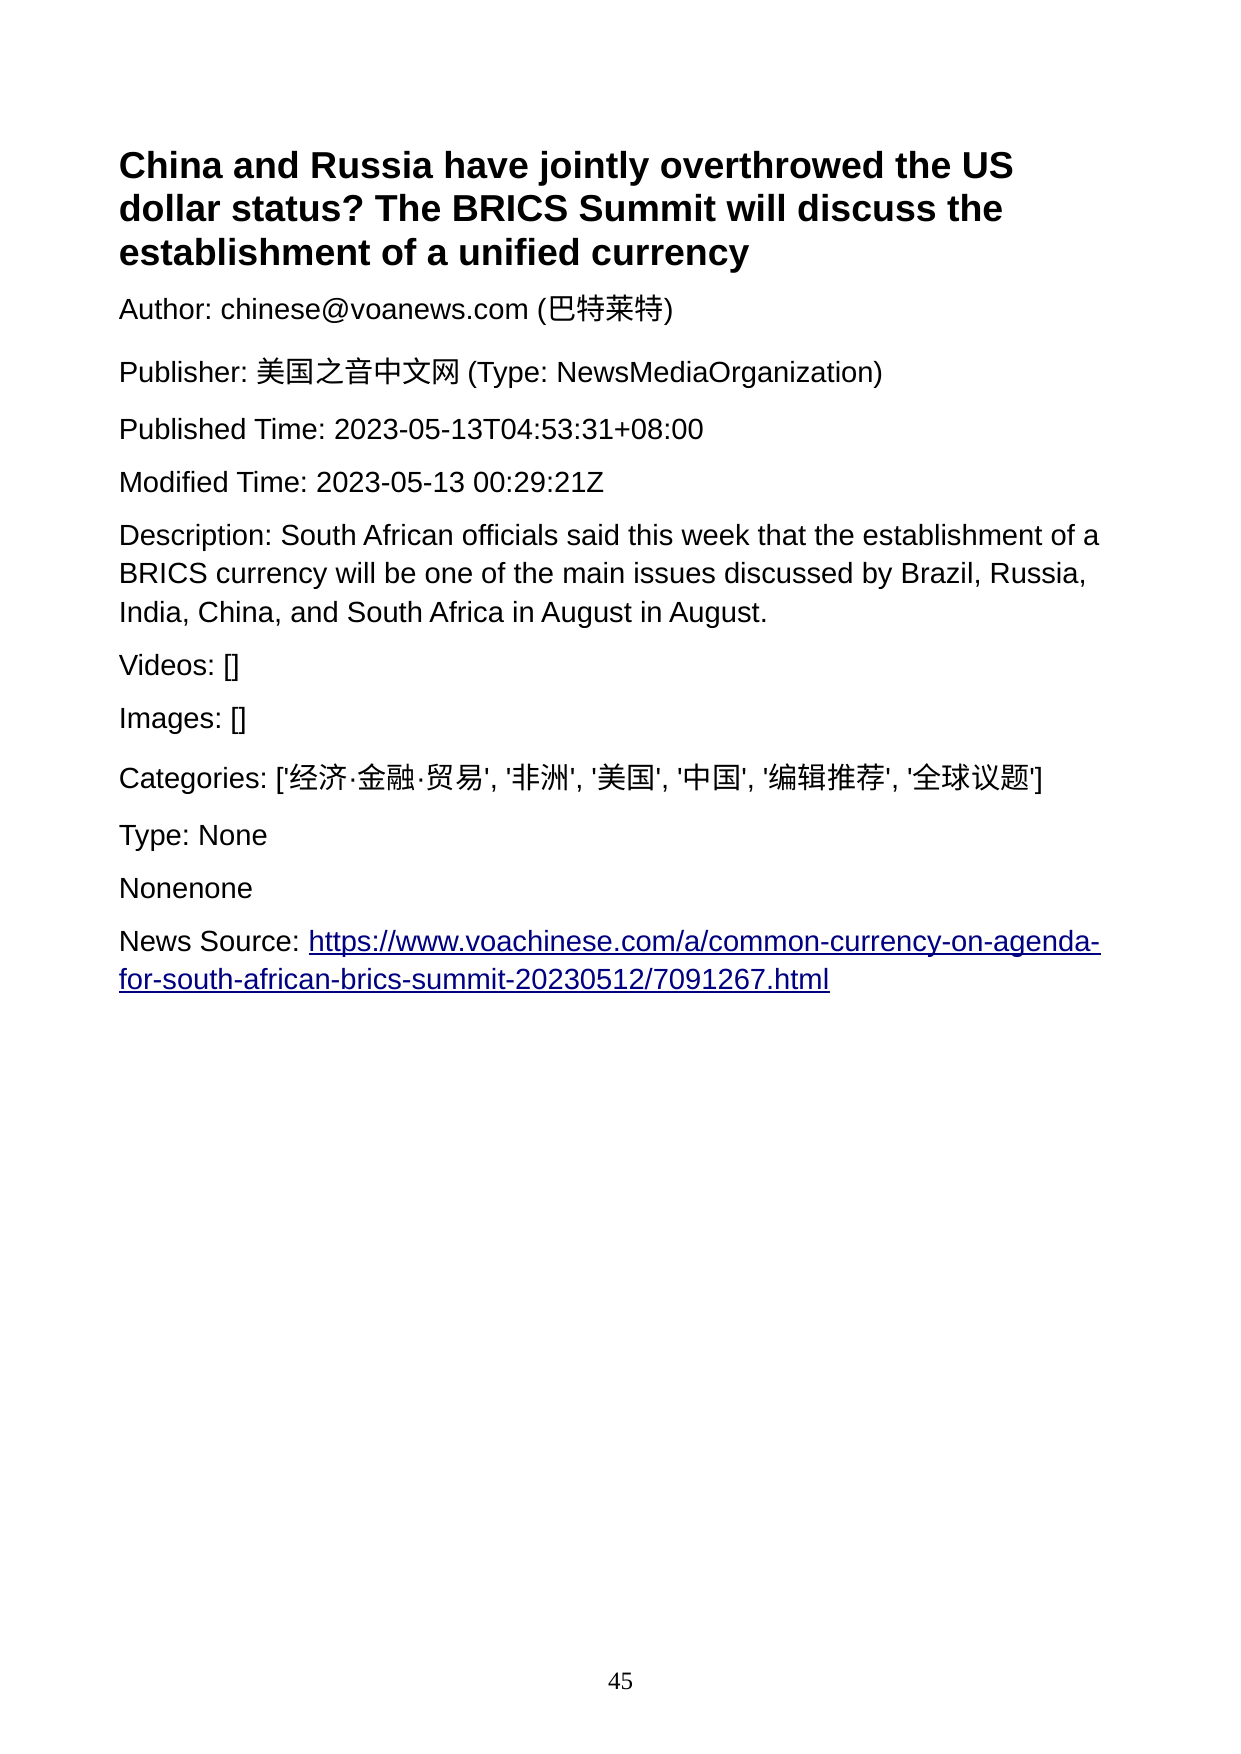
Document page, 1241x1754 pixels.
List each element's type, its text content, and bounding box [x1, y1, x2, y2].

text Author: chinese@voanews.com (巴特莱特) [118, 285, 1122, 328]
text Publisher: 美国之音中文网 (Type: NewsMediaOrganization) [118, 348, 1122, 391]
text Published Time: 2023-05-13T04:53:31+08:00 [118, 412, 1122, 445]
text Modified Time: 2023-05-13 00:29:21Z [118, 465, 1122, 498]
text Categories: ['经济·金融·贸易', '非洲', '美国', '中国', '编辑推荐', '全球议题'] [118, 754, 1122, 797]
text Type: None [118, 817, 1122, 851]
text Description: South African officials said this week that the establishment of a BRICS currency will be one of the main issues discussed by Brazil, Russia, India, China, and South Africa in August in August. [118, 518, 1122, 628]
text News Source: https://www.voachinese.com/a/common-currency-on-agenda-for-south-african-brics-summit-20230512/7091267.html [118, 924, 1122, 996]
text Nonenone [118, 871, 1122, 904]
text Videos: [] [118, 648, 1122, 682]
subtitle China and Russia have jointly overthrowed the US dollar status? The BRICS Summit will discuss the establishment of a unified currency [118, 143, 1122, 273]
text Images: [] [118, 701, 1122, 735]
